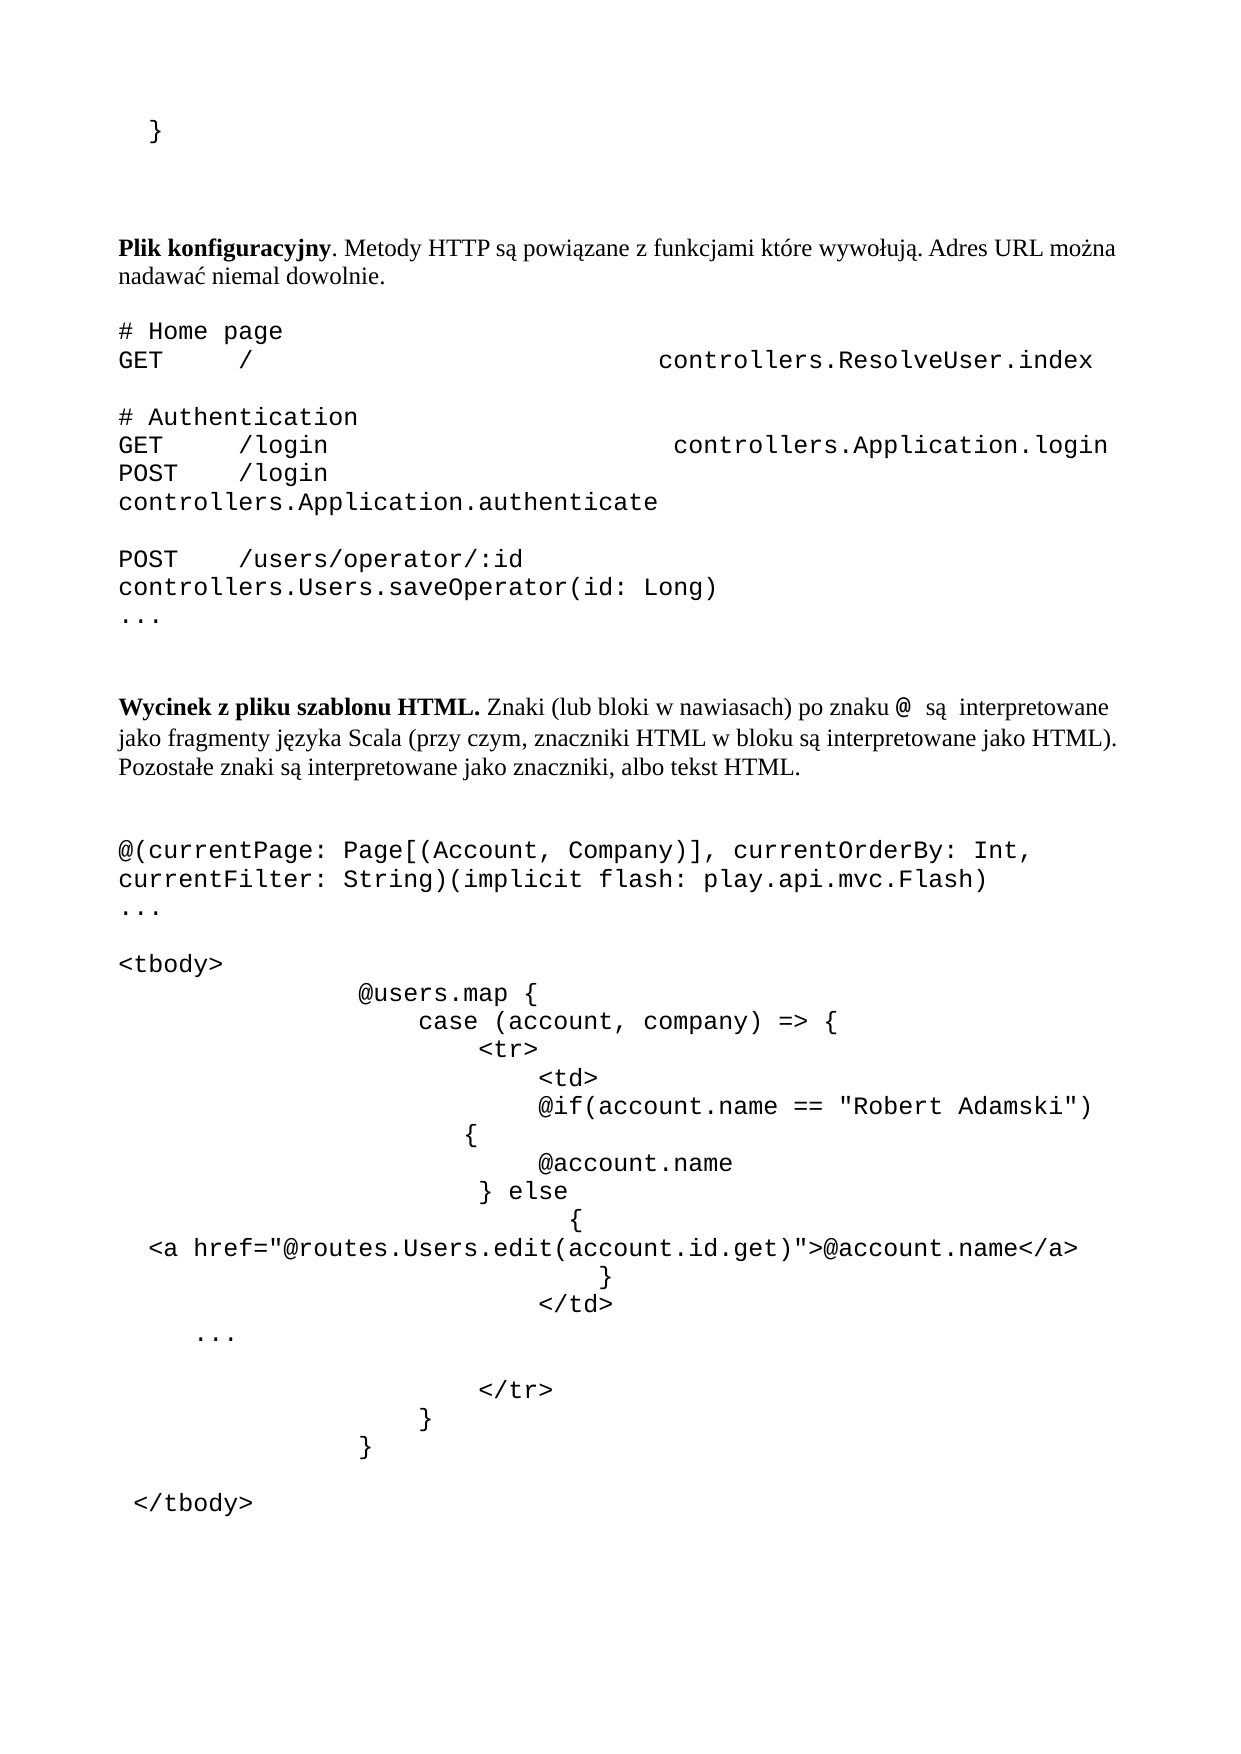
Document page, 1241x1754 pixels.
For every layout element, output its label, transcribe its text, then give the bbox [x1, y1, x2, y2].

text @if(account.name == "Robert Adamski") { [118, 1093, 1122, 1150]
text <tbody> [118, 952, 1122, 980]
text POST /users/operator/:id controllers.Users.saveOperator(id: Long) [118, 546, 1122, 603]
text <td> [118, 1065, 1122, 1093]
text <a href="@routes.Users.edit(account.id.get)">@account.name</a> [118, 1235, 1122, 1263]
text } else [118, 1178, 1122, 1207]
text ... [118, 895, 1122, 923]
text # Home page [118, 319, 1122, 347]
text # Authentication [118, 404, 1122, 433]
text } [118, 118, 1122, 146]
text </tr> [118, 1377, 1122, 1406]
text GET /login controllers.Application.login [118, 433, 1122, 461]
text <tr> [118, 1037, 1122, 1065]
text </td> [118, 1292, 1122, 1320]
text @account.name [118, 1150, 1122, 1178]
text { [118, 1207, 1122, 1235]
text </tbody> [118, 1491, 1122, 1519]
text Wycinek z pliku szablonu HTML. Znaki (lub bloki w nawiasach) po znaku @ są interpretowane jako fragmenty języka Scala (przy czym, znaczniki HTML w bloku są interpretowane jako HTML). Pozostałe znaki są interpretowane jako znaczniki, albo tekst HTML. [118, 689, 1122, 781]
text @users.map { [118, 980, 1122, 1008]
text POST /login controllers.Application.authenticate [118, 461, 1122, 518]
text } [118, 1263, 1122, 1292]
text ... [118, 1320, 1122, 1348]
text Plik konfiguracyjny. Metody HTTP są powiązane z funkcjami które wywołują. Adres URL można nadawać niemal dowolnie. [118, 233, 1122, 290]
text @(currentPage: Page[(Account, Company)], currentOrderBy: Int, currentFilter: String)(implicit flash: play.api.mvc.Flash) [118, 838, 1122, 895]
text ... [118, 603, 1122, 631]
text case (account, company) => { [118, 1008, 1122, 1037]
text } [118, 1406, 1122, 1434]
text } [118, 1434, 1122, 1462]
text GET / controllers.ResolveUser.index [118, 347, 1122, 376]
